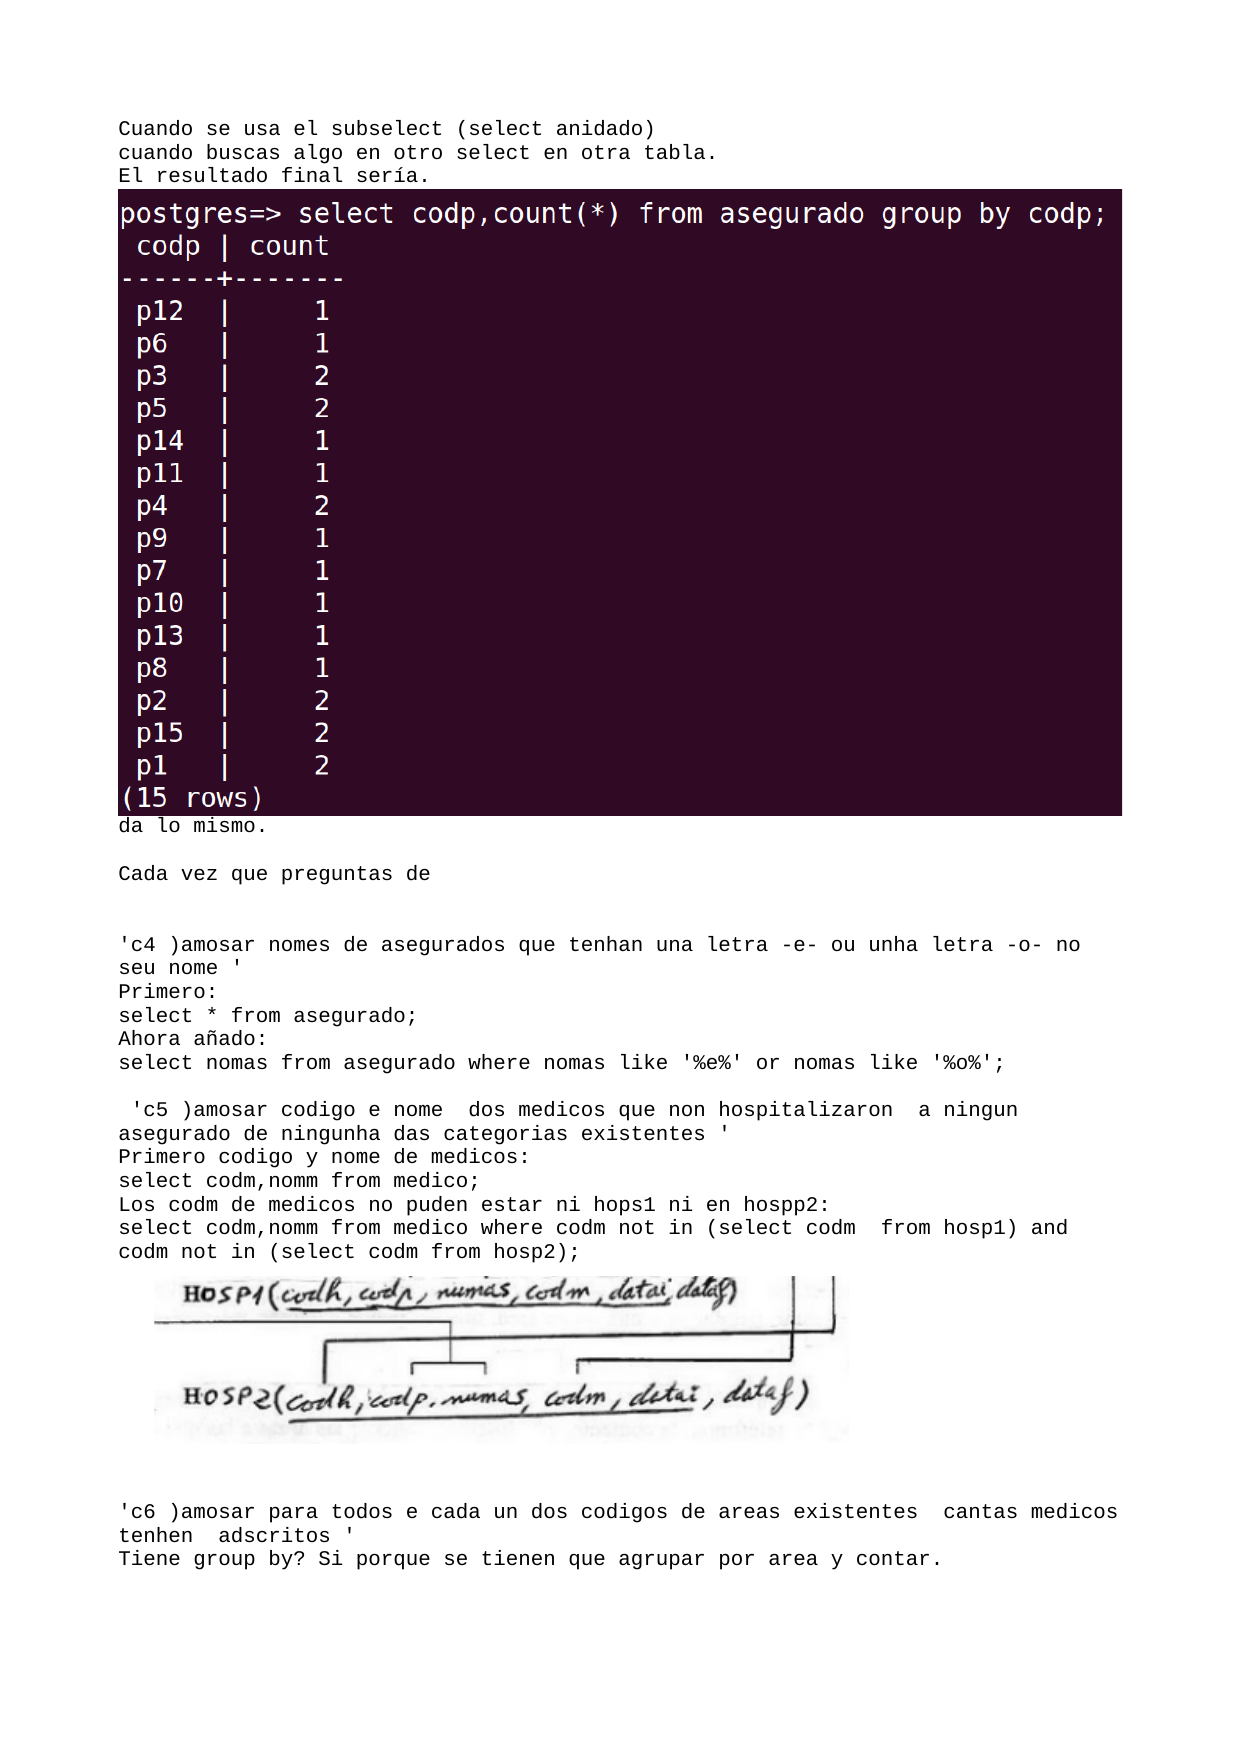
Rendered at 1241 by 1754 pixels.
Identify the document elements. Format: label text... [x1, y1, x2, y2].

text 'c5 )amosar codigo e nome dos medicos que non hospitalizaron a ningun asegurado de ningunha das categorias existentes ' [118, 1099, 1122, 1146]
text select nomas from asegurado where nomas like '%e%' or nomas like '%o%'; [118, 1052, 1122, 1076]
picture [154, 1276, 850, 1444]
text select * from asegurado; [118, 1004, 1122, 1028]
text da lo mismo. [118, 816, 1122, 839]
text Primero: [118, 981, 1122, 1004]
text Primero codigo y nome de medicos: [118, 1146, 1122, 1170]
text El resultado final sería. [118, 165, 1122, 189]
text Cada vez que preguntas de [118, 863, 1122, 886]
text Ahora añado: [118, 1028, 1122, 1052]
text Cuando se usa el subselect (select anidado) [118, 118, 1122, 142]
text select codm,nomm from medico; [118, 1170, 1122, 1194]
text select codm,nomm from medico where codm not in (select codm from hosp1) and codm not in (select codm from hosp2); [118, 1217, 1122, 1265]
text Tiene group by? Si porque se tienen que agrupar por area y contar. [118, 1548, 1122, 1572]
text cuando buscas algo en otro select en otra tabla. [118, 142, 1122, 165]
text Los codm de medicos no puden estar ni hops1 ni en hospp2: [118, 1194, 1122, 1217]
picture [118, 189, 1123, 816]
text 'c6 )amosar para todos e cada un dos codigos de areas existentes cantas medicos tenhen adscritos ' [118, 1501, 1122, 1548]
text 'c4 )amosar nomes de asegurados que tenhan una letra -e- ou unha letra -o- no seu nome ' [118, 934, 1122, 981]
